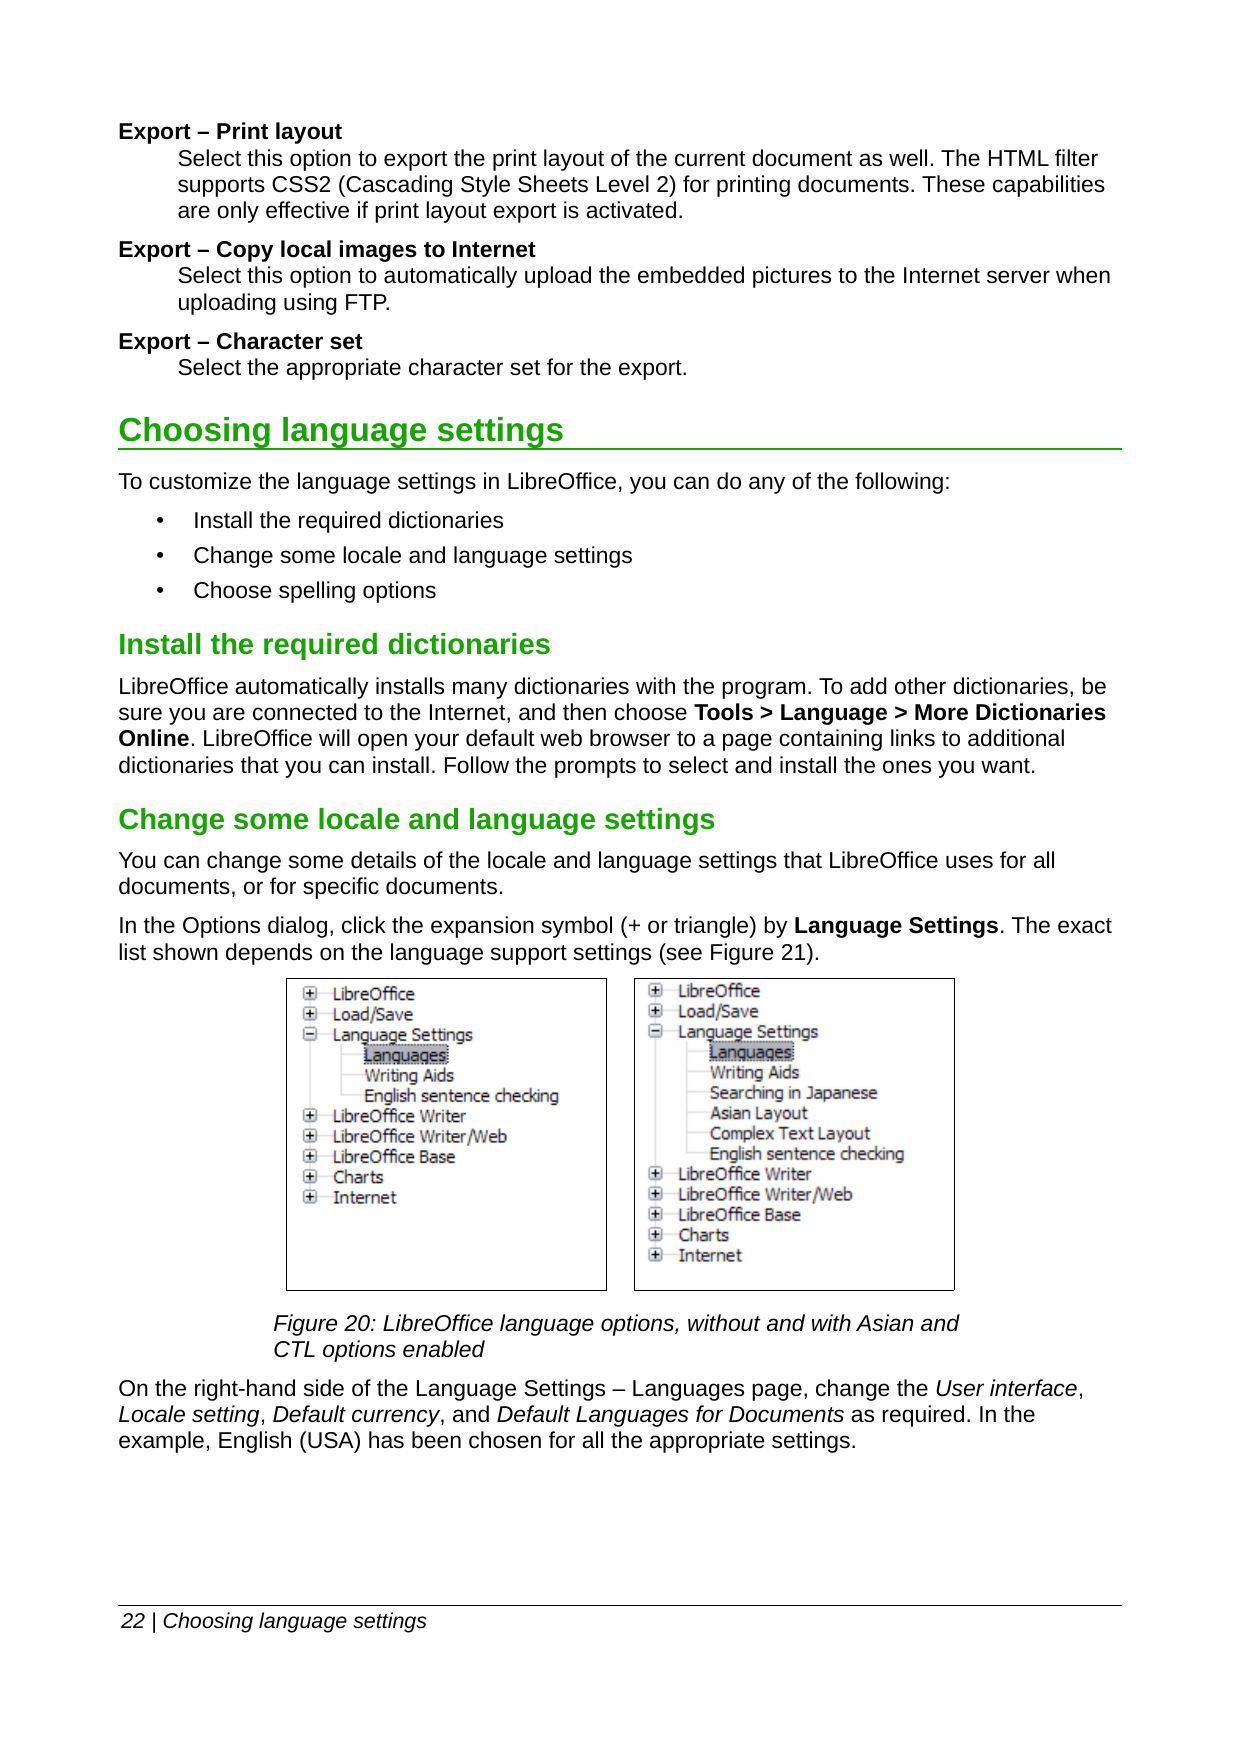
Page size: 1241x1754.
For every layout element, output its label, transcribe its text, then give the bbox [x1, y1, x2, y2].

subtitle Choosing language settings [118, 410, 1122, 448]
list Change some locale and language settings [156, 542, 1122, 568]
list Install the required dictionaries [156, 507, 1122, 533]
text Export – Character set [118, 328, 1122, 354]
picture [635, 979, 954, 1290]
text Select the appropriate character set for the export. [177, 354, 1122, 380]
text Select this option to export the print layout of the current document as well. The HTML filter supports CSS2 (Cascading Style Sheets Level 2) for printing documents. These capabilities are only effective if print layout export is activated. [177, 144, 1122, 223]
text Export – Print layout [118, 118, 1122, 144]
text On the right-hand side of the Language Settings – Languages page, change the User interface, Locale setting, Default currency, and Default Languages for Documents as required. In the example, English (USA) has been chosen for all the appropriate settings. [118, 1375, 1122, 1454]
text Export – Copy local images to Internet [118, 236, 1122, 262]
table_header [273, 978, 620, 1310]
list Choose spelling options [156, 577, 1122, 604]
text Figure 20: LibreOffice language options, without and with Asian and CTL options enabled [273, 1310, 967, 1363]
text Select this option to automatically upload the embedded pictures to the Internet server when uploading using FTP. [177, 262, 1122, 315]
text In the Options dialog, click the expansion symbol (+ or triangle) by Language Settings. The exact list shown depends on the language support settings (see Figure 21). [118, 912, 1122, 965]
text To customize the language settings in LibreOffice, you can do any of the following: [118, 468, 1122, 494]
subtitle Install the required dictionaries [118, 627, 1122, 661]
text LibreOffice automatically installs many dictionaries with the program. To add other dictionaries, be sure you are connected to the Internet, and then choose Tools > Language > More Dictionaries Online. LibreOffice will open your default web browser to a page containing links to additional dictionaries that you can install. Follow the prompts to select and install the ones you want. [118, 673, 1122, 778]
table_header [620, 978, 967, 1310]
picture [287, 979, 606, 1290]
subtitle Change some locale and language settings [118, 802, 1122, 835]
text You can change some details of the locale and language settings that LibreOffice uses for all documents, or for specific documents. [118, 847, 1122, 900]
